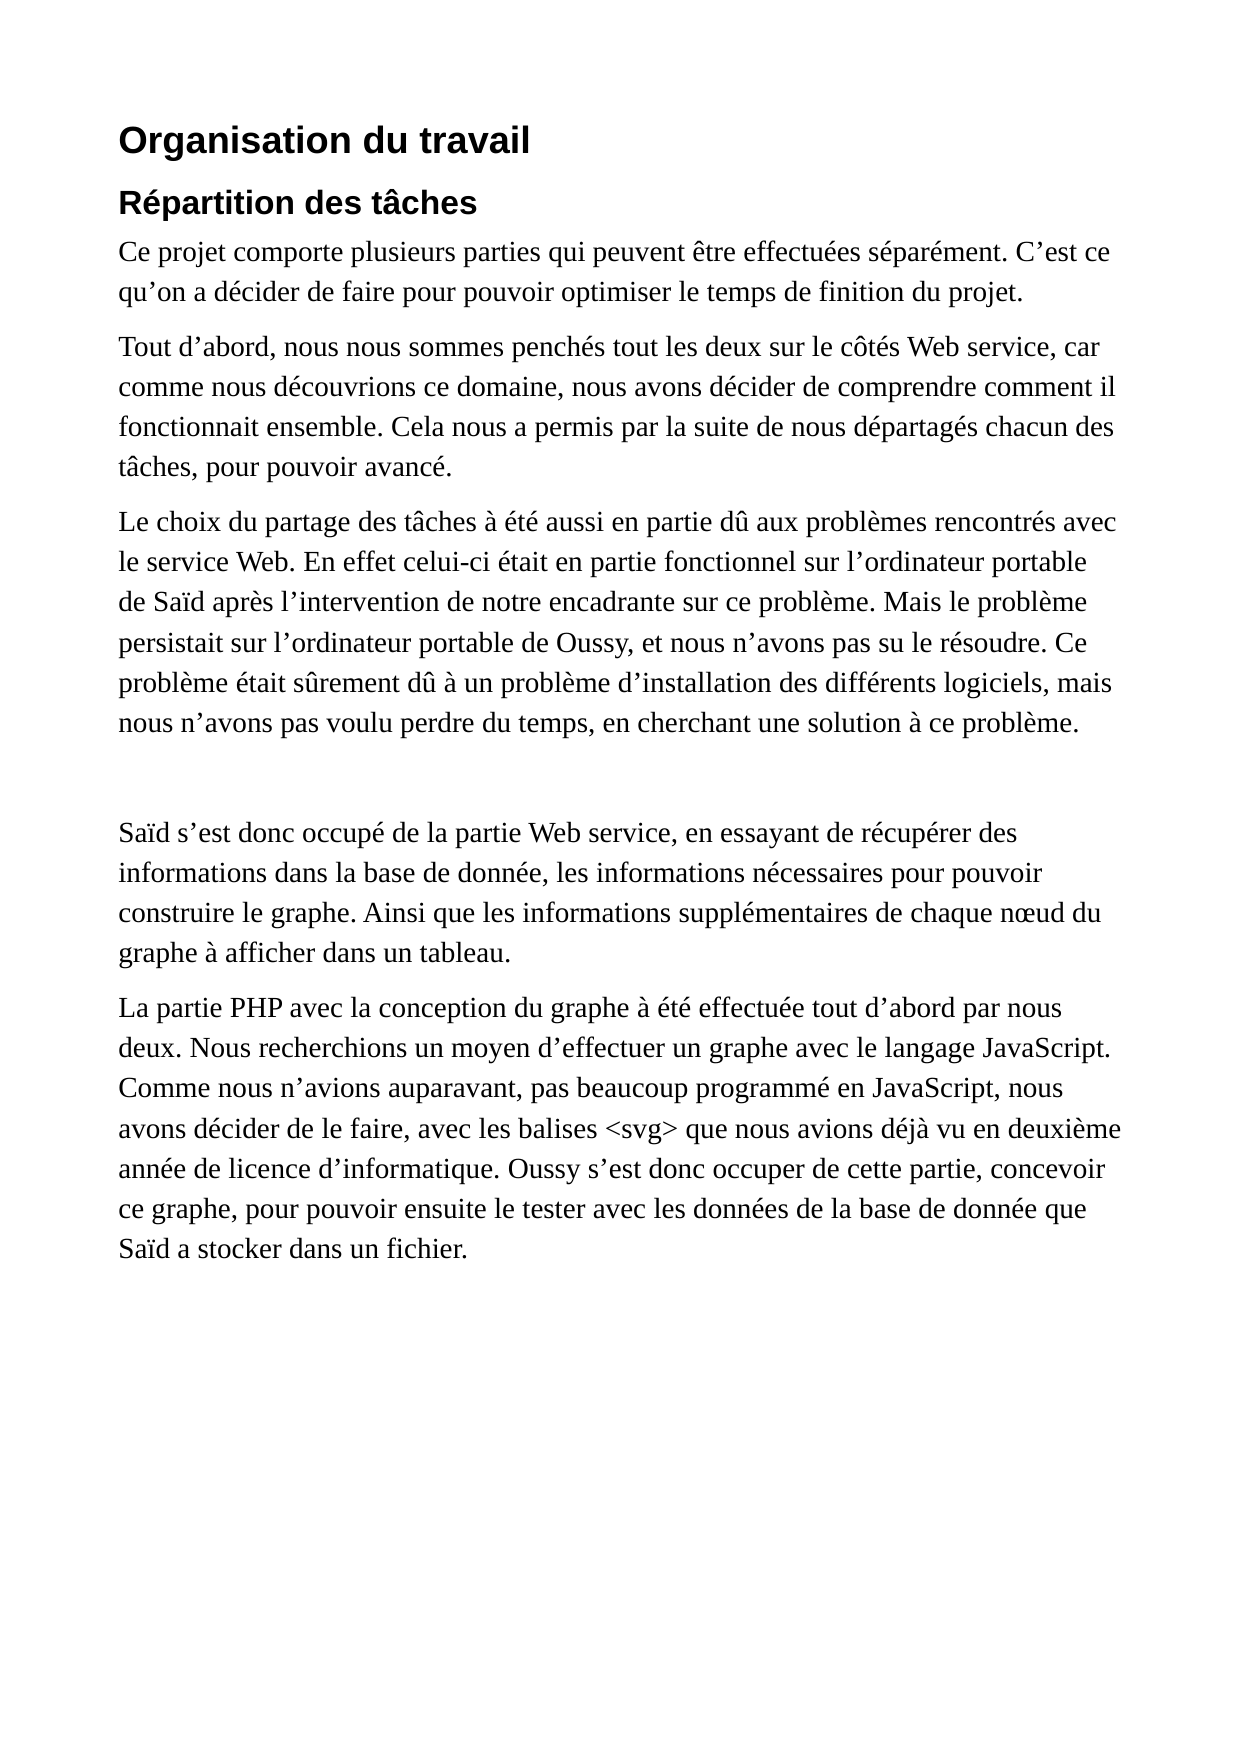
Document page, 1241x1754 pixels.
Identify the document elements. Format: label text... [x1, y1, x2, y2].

subtitle Répartition des tâches [118, 183, 1122, 221]
text Tout d’abord, nous nous sommes penchés tout les deux sur le côtés Web service, car comme nous découvrions ce domaine, nous avons décider de comprendre comment il fonctionnait ensemble. Cela nous a permis par la suite de nous départagés chacun des tâches, pour pouvoir avancé. [118, 329, 1122, 483]
text Le choix du partage des tâches à été aussi en partie dû aux problèmes rencontrés avec le service Web. En effet celui-ci était en partie fonctionnel sur l’ordinateur portable de Saïd après l’intervention de notre encadrante sur ce problème. Mais le problème persistait sur l’ordinateur portable de Oussy, et nous n’avons pas su le résoudre. Ce problème était sûrement dû à un problème d’installation des différents logiciels, mais nous n’avons pas voulu perdre du temps, en cherchant une solution à ce problème. [118, 504, 1122, 739]
text Saïd s’est donc occupé de la partie Web service, en essayant de récupérer des informations dans la base de donnée, les informations nécessaires pour pouvoir construire le graphe. Ainsi que les informations supplémentaires de chaque nœud du graphe à afficher dans un tableau. [118, 815, 1122, 969]
text La partie PHP avec la conception du graphe à été effectuée tout d’abord par nous deux. Nous recherchions un moyen d’effectuer un graphe avec le langage JavaScript. Comme nous n’avions auparavant, pas beaucoup programmé en JavaScript, nous avons décider de le faire, avec les balises <svg> que nous avions déjà vu en deuxième année de licence d’informatique. Oussy s’est donc occuper de cette partie, concevoir ce graphe, pour pouvoir ensuite le tester avec les données de la base de donnée que Saïd a stocker dans un fichier. [118, 990, 1122, 1265]
subtitle Organisation du travail [118, 118, 1122, 162]
text Ce projet comporte plusieurs parties qui peuvent être effectuées séparément. C’est ce qu’on a décider de faire pour pouvoir optimiser le temps de finition du projet. [118, 234, 1122, 307]
